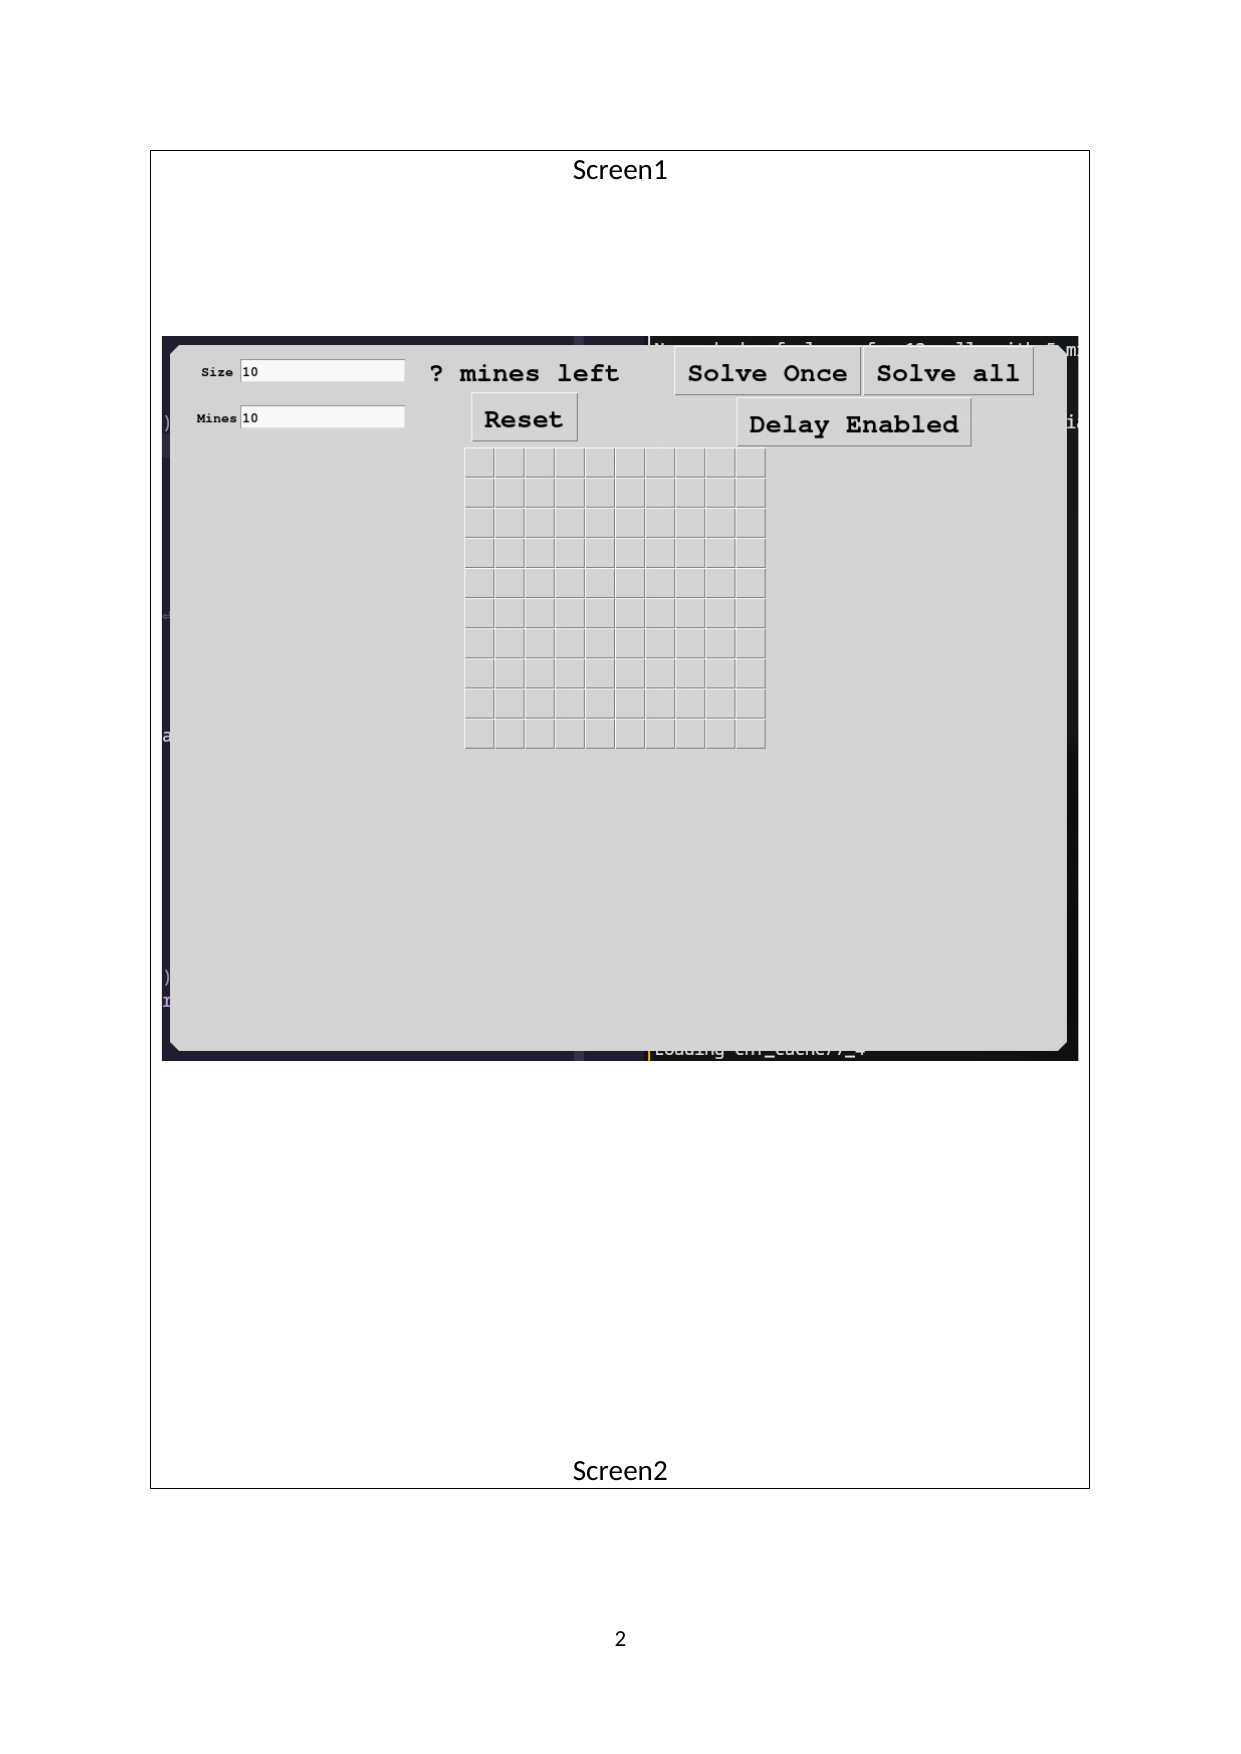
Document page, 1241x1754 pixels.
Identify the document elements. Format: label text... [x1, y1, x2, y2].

picture [161, 336, 1079, 1061]
table_header Screen1 Screen2 [151, 151, 1089, 1488]
